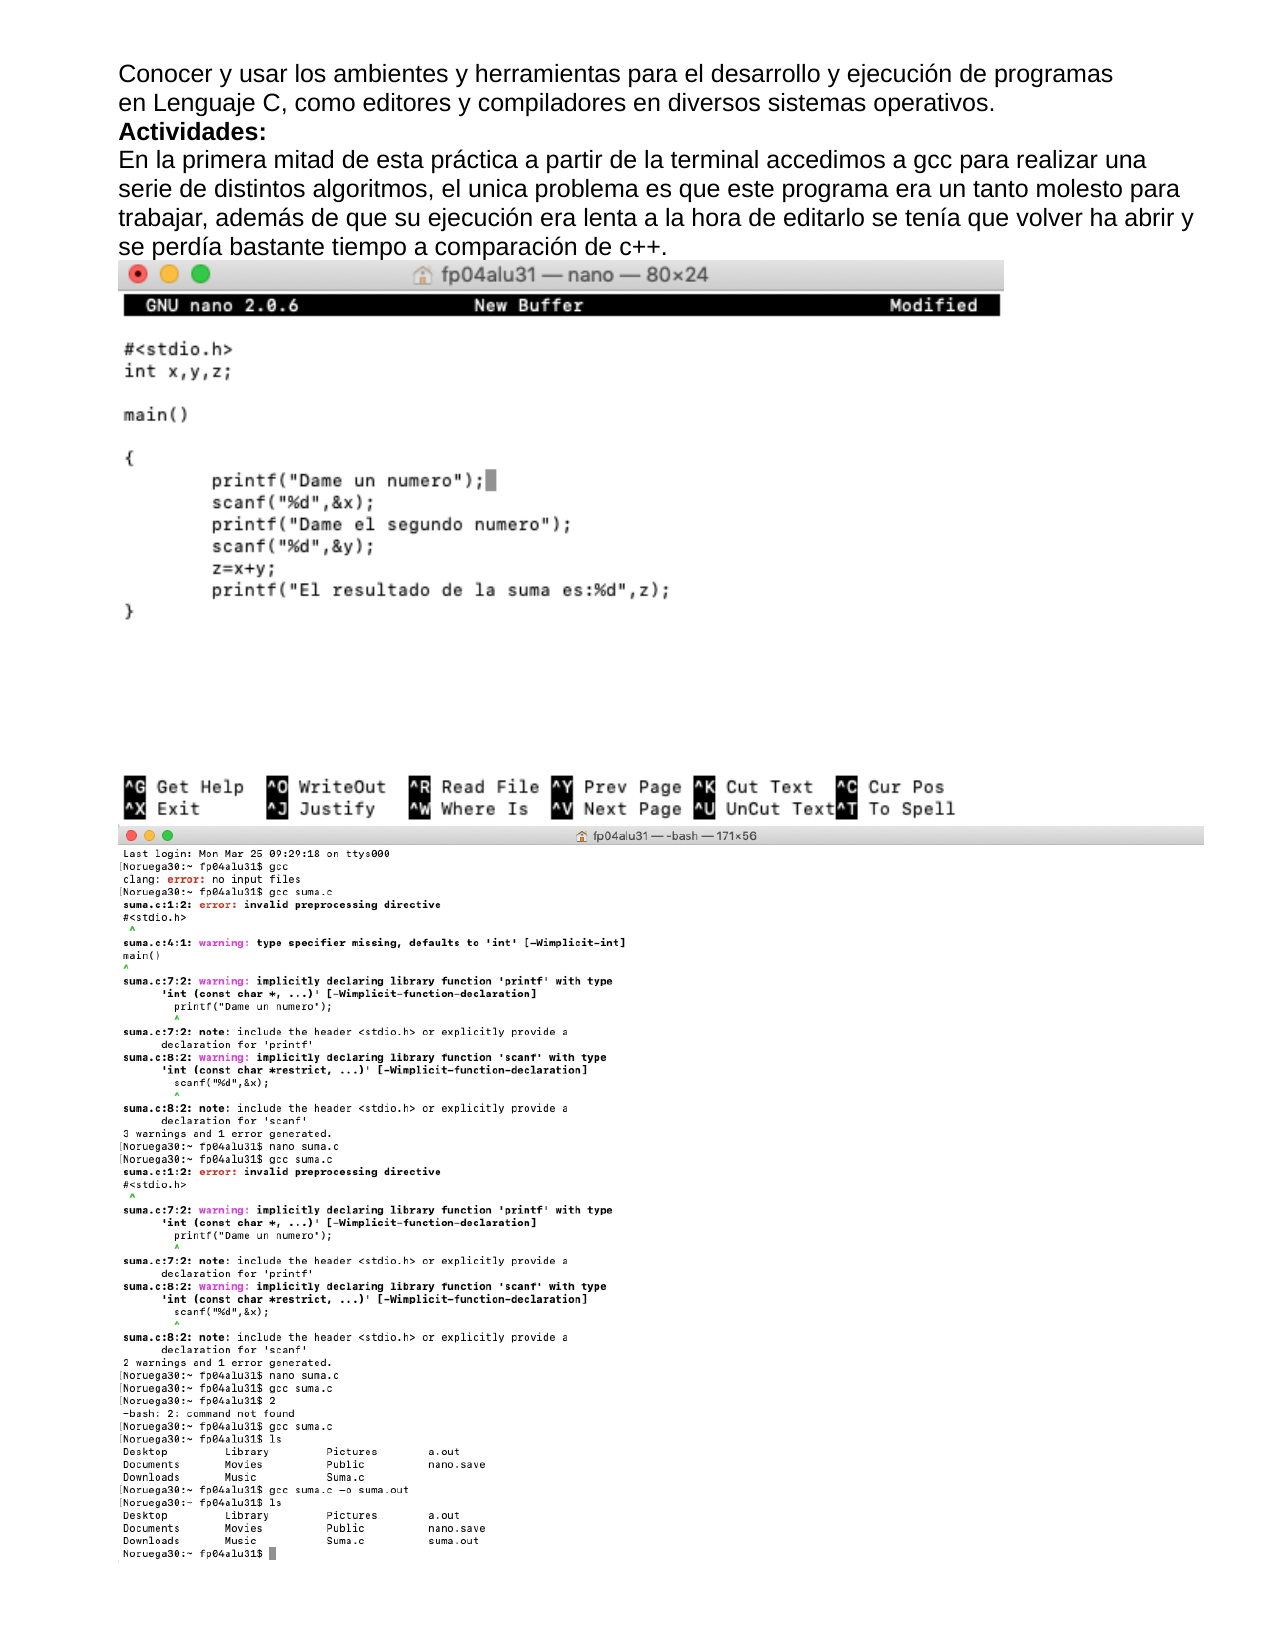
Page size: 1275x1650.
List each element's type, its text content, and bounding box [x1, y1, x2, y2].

text en Lenguaje C, como editores y compiladores en diversos sistemas operativos. [118, 88, 1205, 117]
text En la primera mitad de esta práctica a partir de la terminal accedimos a gcc para realizar una serie de distintos algoritmos, el unica problema es que este programa era un tanto molesto para trabajar, además de que su ejecución era lenta a la hora de editarlo se tenía que volver ha abrir y se perdía bastante tiempo a comparación de c++. [118, 145, 1205, 260]
text Conocer y usar los ambientes y herramientas para el desarrollo y ejecución de programas [118, 59, 1205, 88]
text Actividades: [118, 117, 1205, 145]
